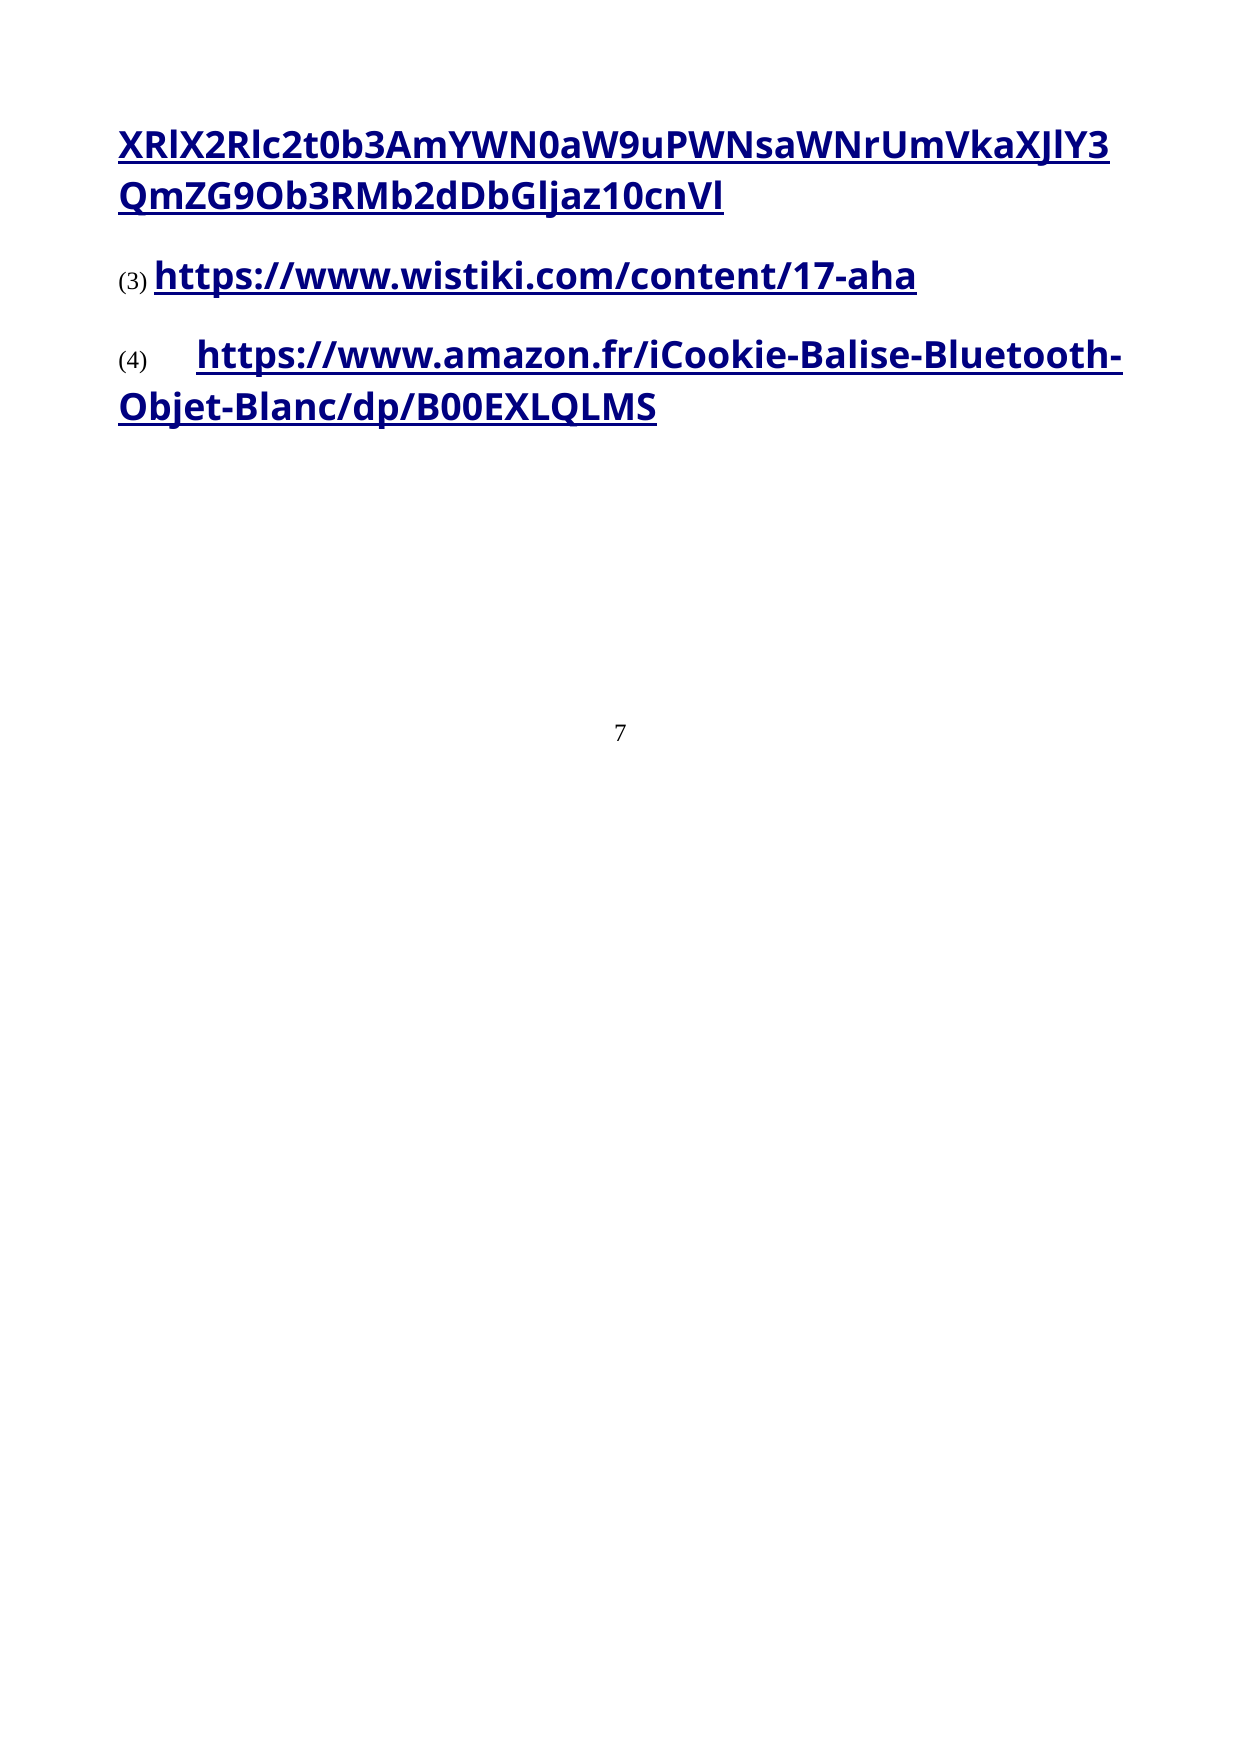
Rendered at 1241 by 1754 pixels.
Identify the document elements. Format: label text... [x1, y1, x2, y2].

text XRlX2Rlc2t0b3AmYWN0aW9uPWNsaWNrUmVkaXJlY3QmZG9Ob3RMb2dDbGljaz10cnVl [118, 118, 1122, 220]
text (3) https://www.wistiki.com/content/17-aha [118, 249, 1122, 300]
text 7 [118, 718, 1122, 747]
text (4) https://www.amazon.fr/iCookie-Balise-Bluetooth-Objet-Blanc/dp/B00EXLQLMS [118, 329, 1122, 431]
